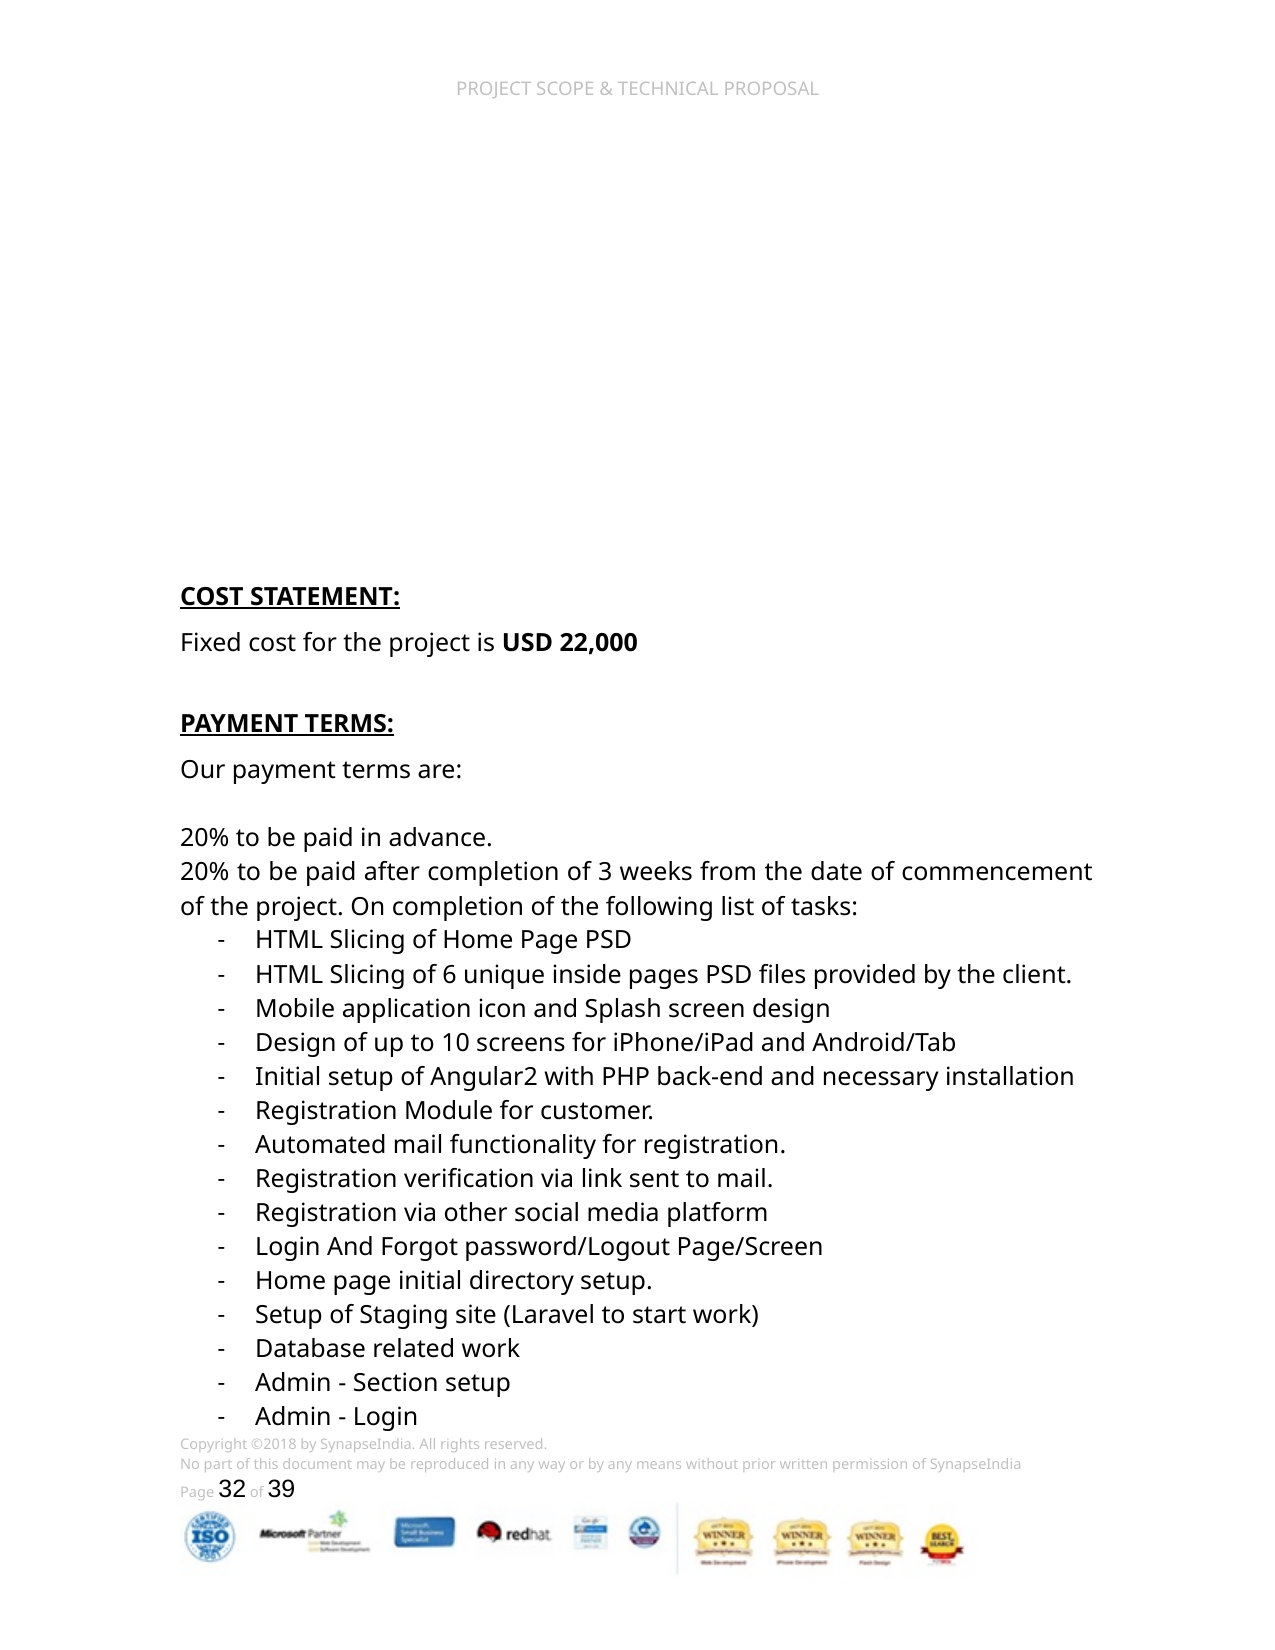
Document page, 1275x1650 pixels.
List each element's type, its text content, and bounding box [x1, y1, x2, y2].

text 20% to be paid after completion of 3 weeks from the date of commencement of the project. On completion of the following list of tasks: [180, 854, 1095, 922]
list Registration Module for customer. [217, 1092, 1095, 1127]
list HTML Slicing of Home Page PSD [217, 922, 1095, 956]
list HTML Slicing of 6 unique inside pages PSD files provided by the client. [217, 956, 1095, 990]
list Registration verification via link sent to mail. [217, 1161, 1095, 1195]
list Admin - Login [217, 1399, 1095, 1433]
list Setup of Staging site (Laravel to start work) [217, 1297, 1095, 1331]
list Mobile application icon and Splash screen design [217, 990, 1095, 1024]
list Automated mail functionality for registration. [217, 1127, 1095, 1161]
text Our payment terms are: [180, 752, 1095, 786]
text 20% to be paid in advance. [180, 820, 1095, 854]
picture [180, 1502, 977, 1578]
text PAYMENT TERMS: [180, 705, 1095, 739]
text COST STATEMENT: [180, 578, 1095, 612]
list Home page initial directory setup. [217, 1263, 1095, 1297]
list Login And Forgot password/Logout Page/Screen [217, 1229, 1095, 1263]
list Database related work [217, 1331, 1095, 1365]
list Design of up to 10 screens for iPhone/iPad and Android/Tab [217, 1024, 1095, 1058]
list Registration via other social media platform [217, 1195, 1095, 1229]
list Initial setup of Angular2 with PHP back-end and necessary installation [217, 1058, 1095, 1092]
list Admin - Section setup [217, 1365, 1095, 1399]
text Fixed cost for the project is USD 22,000 [180, 625, 1095, 659]
